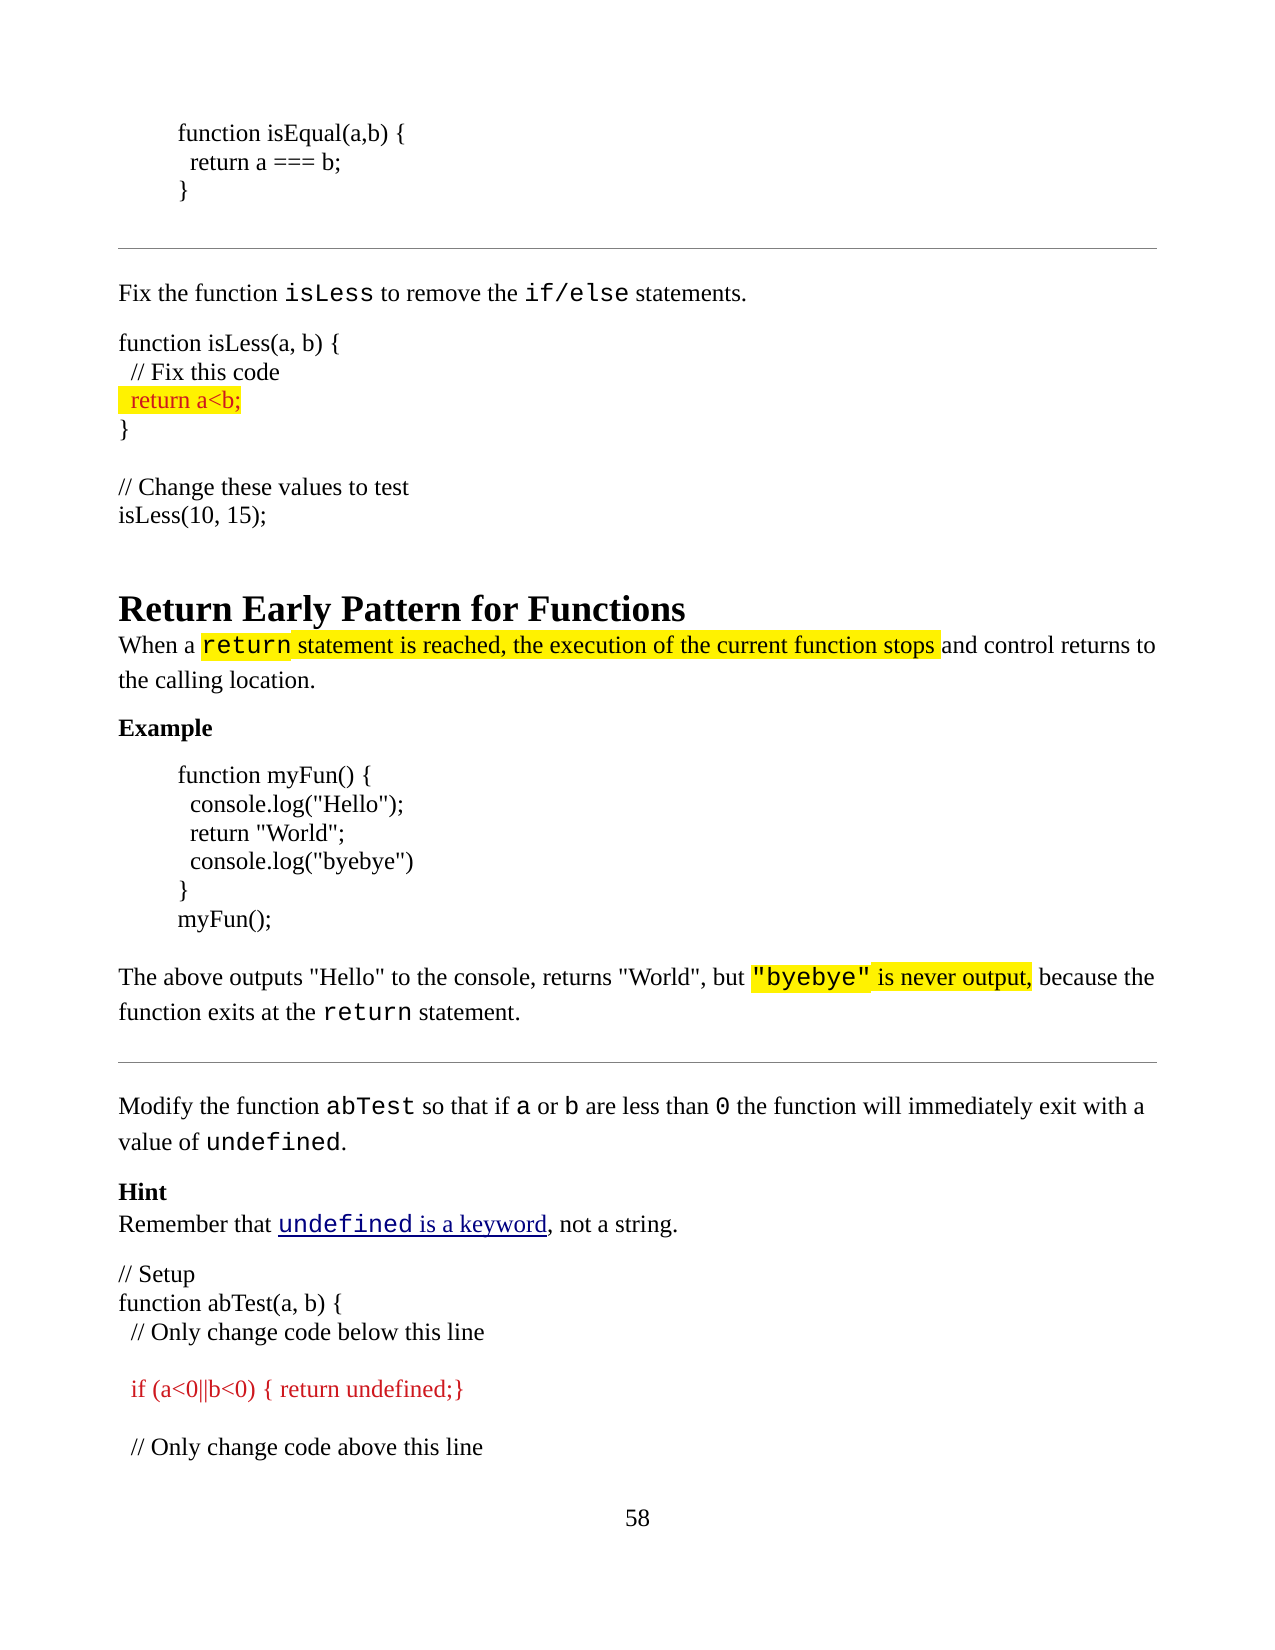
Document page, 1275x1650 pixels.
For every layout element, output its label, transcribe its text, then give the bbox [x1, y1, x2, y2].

text When a return statement is reached, the execution of the current function stops and control returns to the calling location. [118, 630, 1157, 694]
text The above outputs "Hello" to the console, returns "World", but "byebye" is never output, because the function exits at the return statement. [118, 962, 1157, 1028]
text Modify the function abTest so that if a or b are less than 0 the function will immediately exit with a value of undefined. [118, 1091, 1157, 1157]
text if (a<0||b<0) { return undefined;} [118, 1374, 1157, 1403]
text isLess(10, 15); [118, 501, 1157, 529]
text function abTest(a, b) { [118, 1288, 1157, 1317]
text // Only change code below this line [118, 1317, 1157, 1346]
text return a<b; [118, 386, 1157, 414]
subtitle Return Early Pattern for Functions [118, 587, 1157, 630]
text // Change these values to test [118, 472, 1157, 501]
text // Only change code above this line [118, 1432, 1157, 1461]
text // Setup [118, 1259, 1157, 1288]
text function isLess(a, b) { [118, 328, 1157, 357]
text function myFun() { console.log("Hello"); return "World"; console.log("byebye") } myFun(); [177, 760, 1098, 933]
text Example [118, 713, 1157, 741]
text function isEqual(a,b) { return a === b; } [177, 118, 1098, 204]
text Hint Remember that undefined is a keyword, not a string. [118, 1177, 1157, 1240]
text } [118, 414, 1157, 443]
text // Fix this code [118, 357, 1157, 386]
text Fix the function isLess to remove the if/else statements. [118, 278, 1157, 309]
